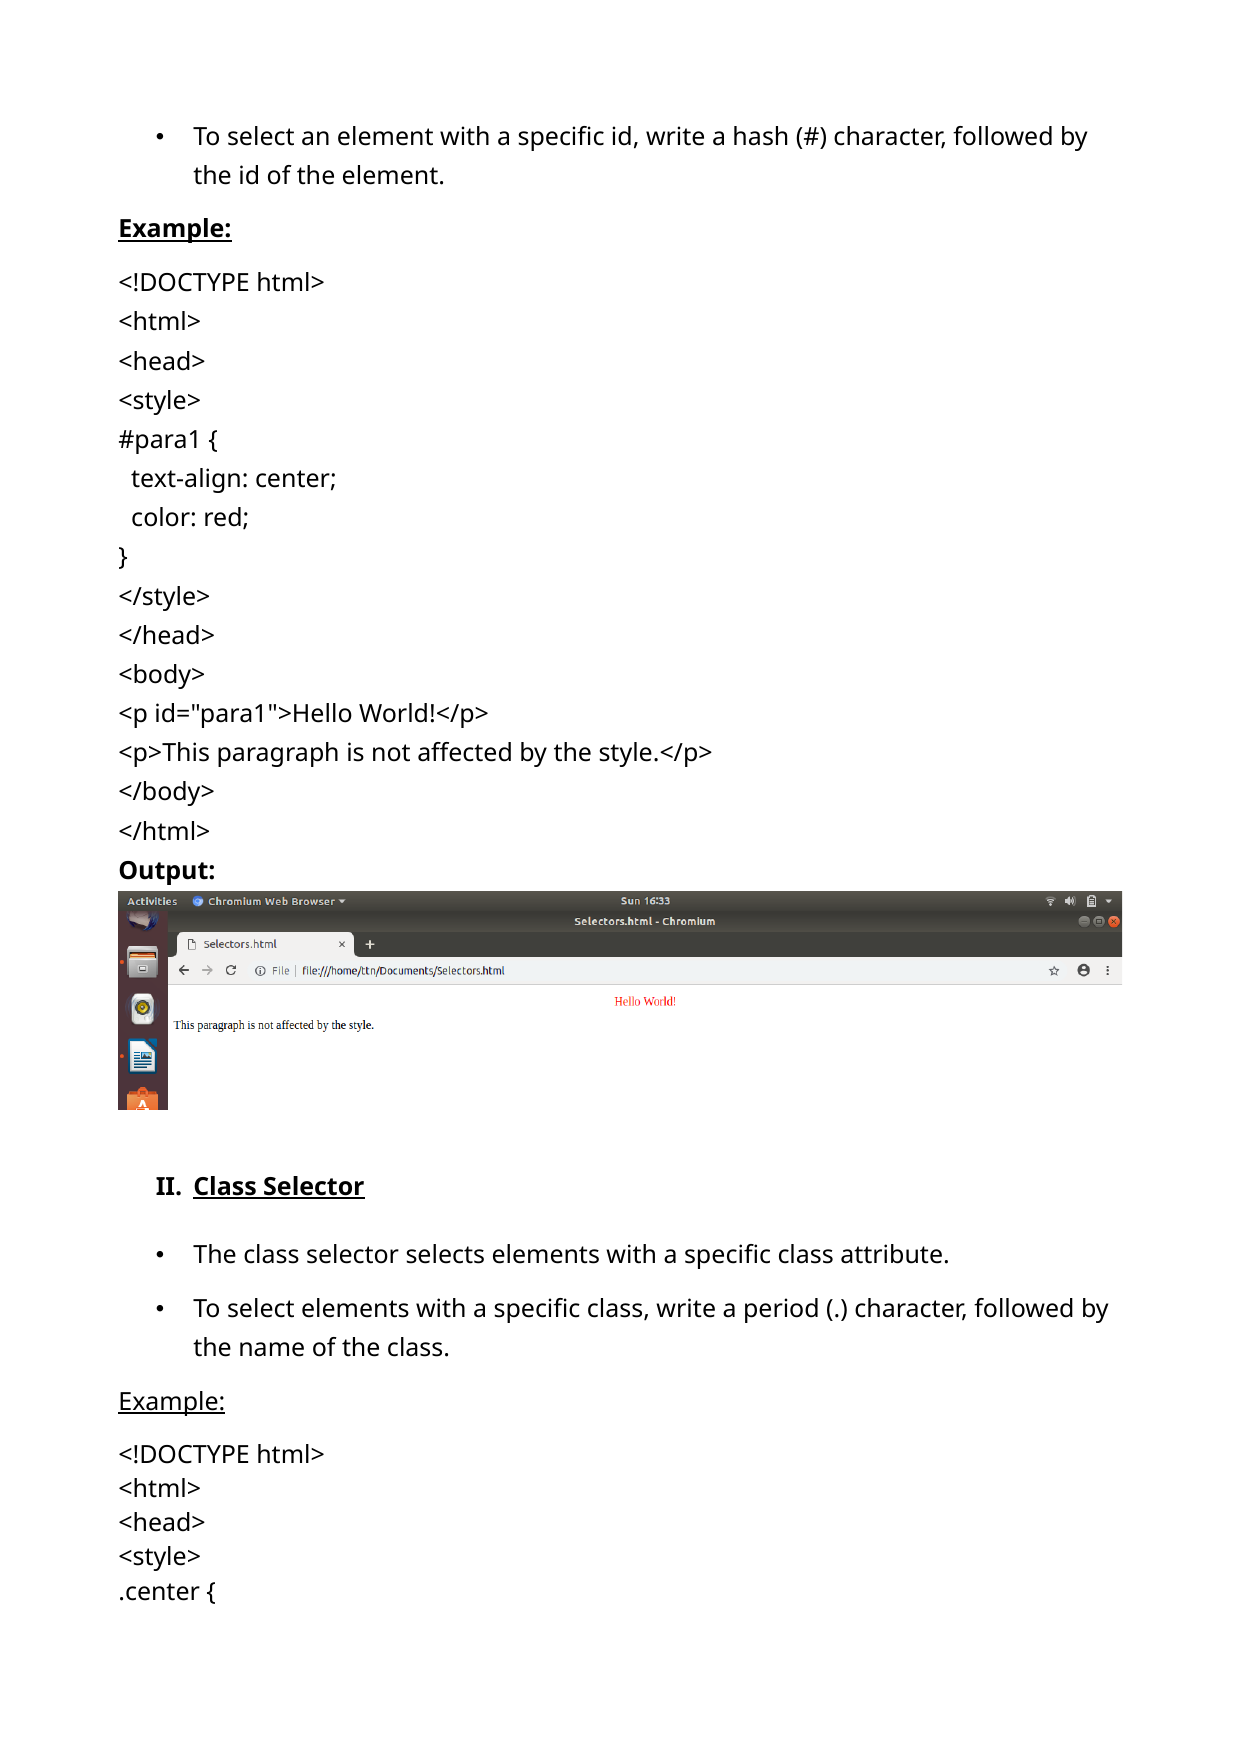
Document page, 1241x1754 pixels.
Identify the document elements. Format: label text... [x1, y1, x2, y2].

text </head> [118, 617, 1122, 651]
picture [118, 891, 1123, 1110]
text Output: [118, 852, 1122, 886]
text <head> [118, 343, 1122, 377]
text <p id="para1">Hello World!</p> [118, 696, 1122, 730]
text <!DOCTYPE html> [118, 265, 1122, 299]
list To select elements with a specific class, write a period (.) character, followed by the name of the class. [156, 1290, 1122, 1363]
text <head> [118, 1505, 1122, 1539]
list To select an element with a specific id, write a hash (#) character, followed by the id of the element. [156, 118, 1122, 191]
text <html> [118, 304, 1122, 338]
text </style> [118, 578, 1122, 612]
text <!DOCTYPE html> [118, 1437, 1122, 1471]
text #para1 { [118, 421, 1122, 456]
list Class Selector [156, 1168, 1122, 1202]
text text-align: center; [118, 461, 1122, 495]
text <p>This paragraph is not affected by the style.</p> [118, 735, 1122, 769]
text Example: [118, 211, 1122, 245]
list The class selector selects elements with a specific class attribute. [156, 1236, 1122, 1271]
text color: red; [118, 500, 1122, 534]
text <style> [118, 1539, 1122, 1573]
text } [118, 539, 1122, 573]
text <body> [118, 656, 1122, 691]
text </html> [118, 813, 1122, 847]
text </body> [118, 774, 1122, 808]
text <style> [118, 382, 1122, 416]
text .center { [118, 1573, 1122, 1607]
text Example: [118, 1383, 1122, 1417]
text <html> [118, 1471, 1122, 1505]
